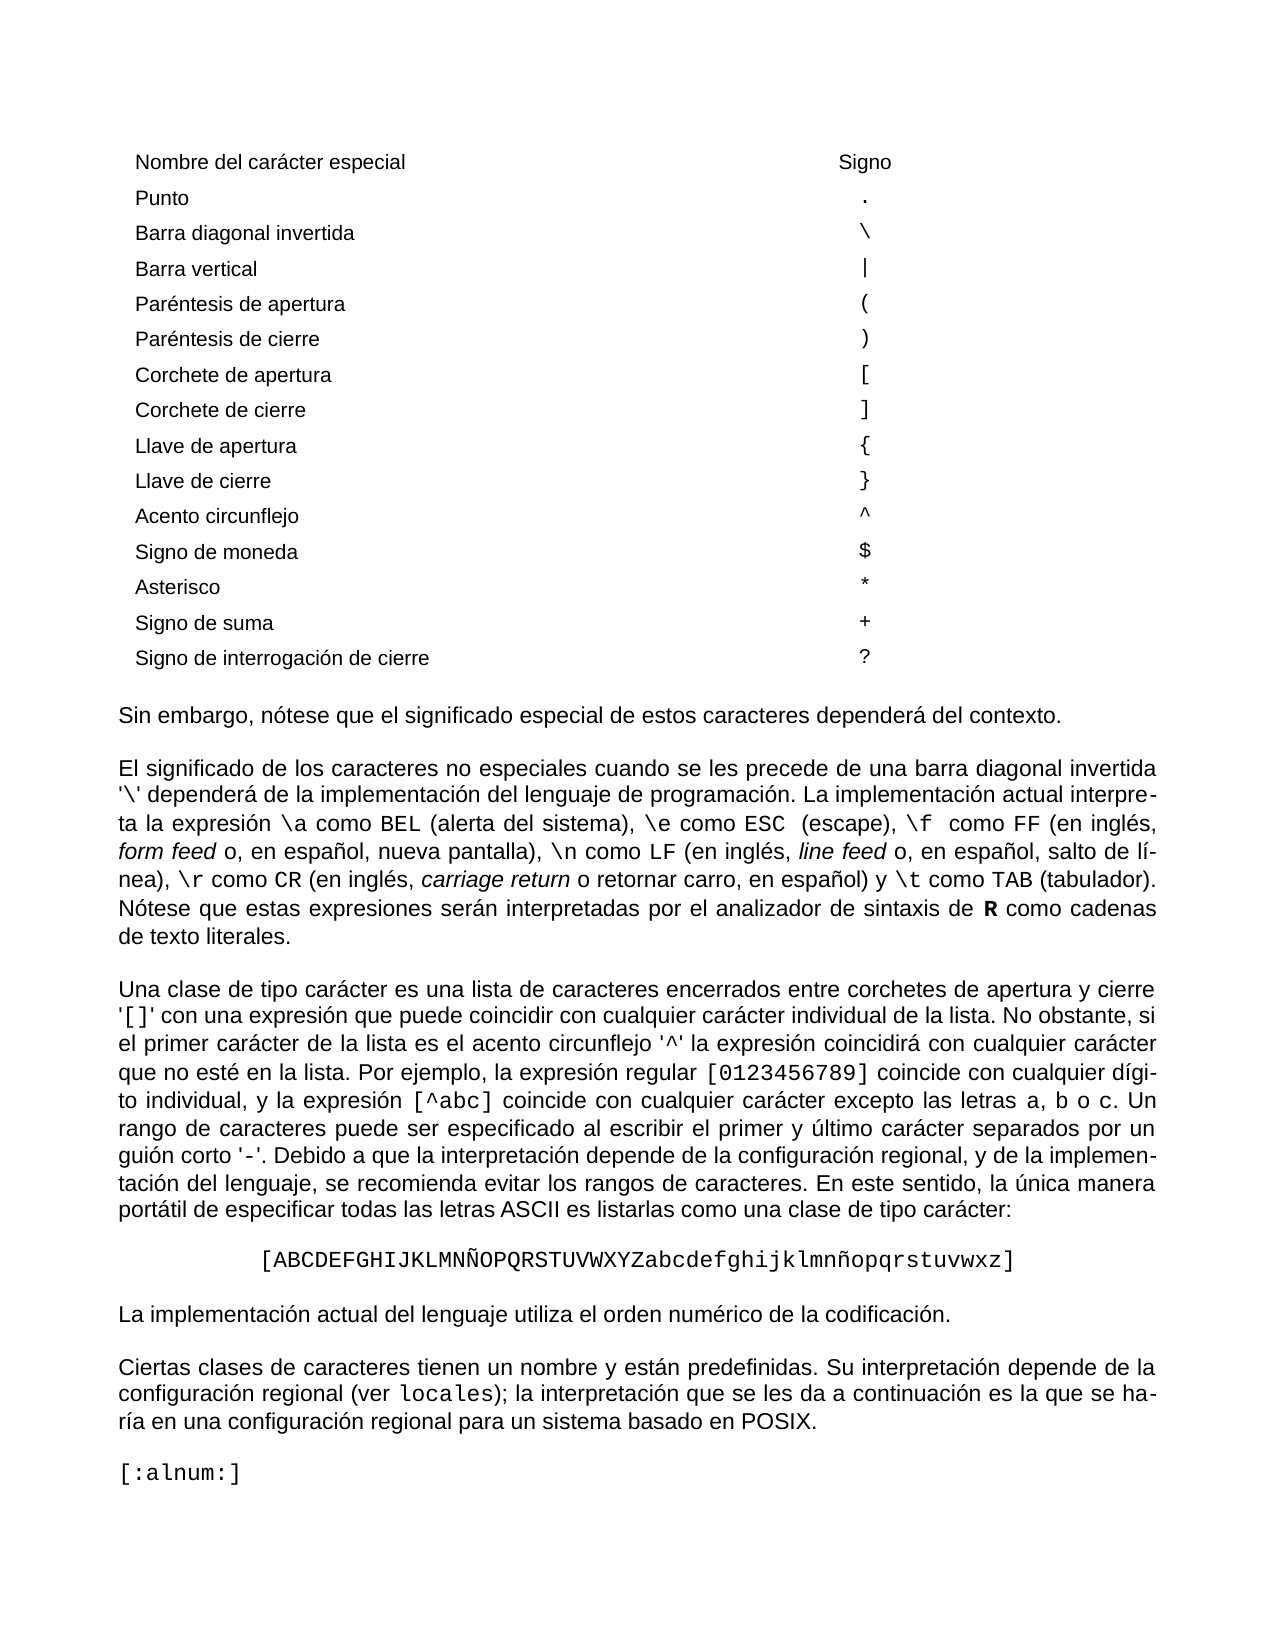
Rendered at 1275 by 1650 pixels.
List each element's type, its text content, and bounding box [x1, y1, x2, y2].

table_cell Paréntesis de apertura [129, 286, 616, 322]
table_cell Acento circunflejo [129, 499, 616, 534]
table_cell Punto [129, 180, 616, 215]
table_header Signo [616, 145, 1113, 180]
table_cell . [616, 180, 1113, 215]
table_cell Llave de apertura [129, 428, 616, 463]
table_cell Signo de moneda [129, 534, 616, 569]
table_cell Llave de cierre [129, 463, 616, 499]
table_cell ( [616, 286, 1113, 322]
table_cell Signo de interrogación de cierre [129, 640, 616, 676]
table_cell Signo de suma [129, 605, 616, 640]
table_cell Corchete de cierre [129, 393, 616, 428]
table_header Nombre del carácter especial [129, 145, 616, 180]
table_cell ? [616, 640, 1113, 676]
table_cell | [616, 251, 1113, 286]
text [ABCDEFGHIJKLMNÑOPQRSTUVWXYZabcdefghijklmnñopqrstuvwxz] [118, 1248, 1157, 1274]
table_cell \ [616, 215, 1113, 251]
table_cell ) [616, 322, 1113, 357]
text Una clase de tipo carácter es una lista de caracteres encerrados entre corchetes de apertura y cierre '[]' con una expresión que puede coincidir con cualquier carácter individual de la lista. No obstante, si el primer carácter de la lista es el acento circunflejo '^' la expresión coincidirá con cualquier carácter que no esté en la lista. Por ejemplo, la expresión regular [0123456789] coincide con cualquier dígi­to individual, y la expresión [^abc] coincide con cualquier carácter excepto las letras a, b o c. Un rango de caracteres puede ser especificado al escribir el primer y último carácter separados por un guión corto '-'. Debido a que la interpretación depende de la configuración regional, y de la implemen­tación del lenguaje, se recomienda evitar los rangos de caracteres. En este sentido, la única manera portátil de especificar todas las letras ASCII es listarlas como una clase de tipo carácter: [118, 976, 1157, 1223]
text La implementación actual del lenguaje utiliza el orden numérico de la codificación. [118, 1301, 1157, 1327]
table_cell [ [616, 357, 1113, 392]
text El significado de los caracteres no especiales cuando se les precede de una barra diagonal invertida '\' dependerá de la implementación del lenguaje de programación. La implementación actual interpre­ta la expresión \a como BEL (alerta del sistema), \e como ESC (escape), \f como FF (en inglés, form feed o, en español, nueva pantalla), \n como LF (en inglés, line feed o, en español, salto de lí­nea), \r como CR (en inglés, carriage return o retornar carro, en español) y \t como TAB (tabulador). Nótese que estas expresiones serán interpretadas por el analizador de sintaxis de R como cadenas de texto literales. [118, 755, 1157, 949]
text Ciertas clases de caracteres tienen un nombre y están predefinidas. Su interpretación depende de la configuración regional (ver locales); la interpretación que se les da a continuación es la que se ha­ría en una configuración regional para un sistema basado en POSIX. [118, 1353, 1157, 1434]
text [:alnum:] [118, 1461, 1157, 1487]
table_cell Barra diagonal invertida [129, 215, 616, 251]
table_cell ^ [616, 499, 1113, 534]
table_cell { [616, 428, 1113, 463]
table_cell Asterisco [129, 570, 616, 605]
table_cell ] [616, 393, 1113, 428]
table_cell } [616, 463, 1113, 499]
table_cell * [616, 570, 1113, 605]
table_cell $ [616, 534, 1113, 569]
table_cell Barra vertical [129, 251, 616, 286]
text Sin embargo, nótese que el significado especial de estos caracteres dependerá del contexto. [118, 702, 1157, 728]
table_cell + [616, 605, 1113, 640]
table_cell Paréntesis de cierre [129, 322, 616, 357]
table_cell Corchete de apertura [129, 357, 616, 392]
